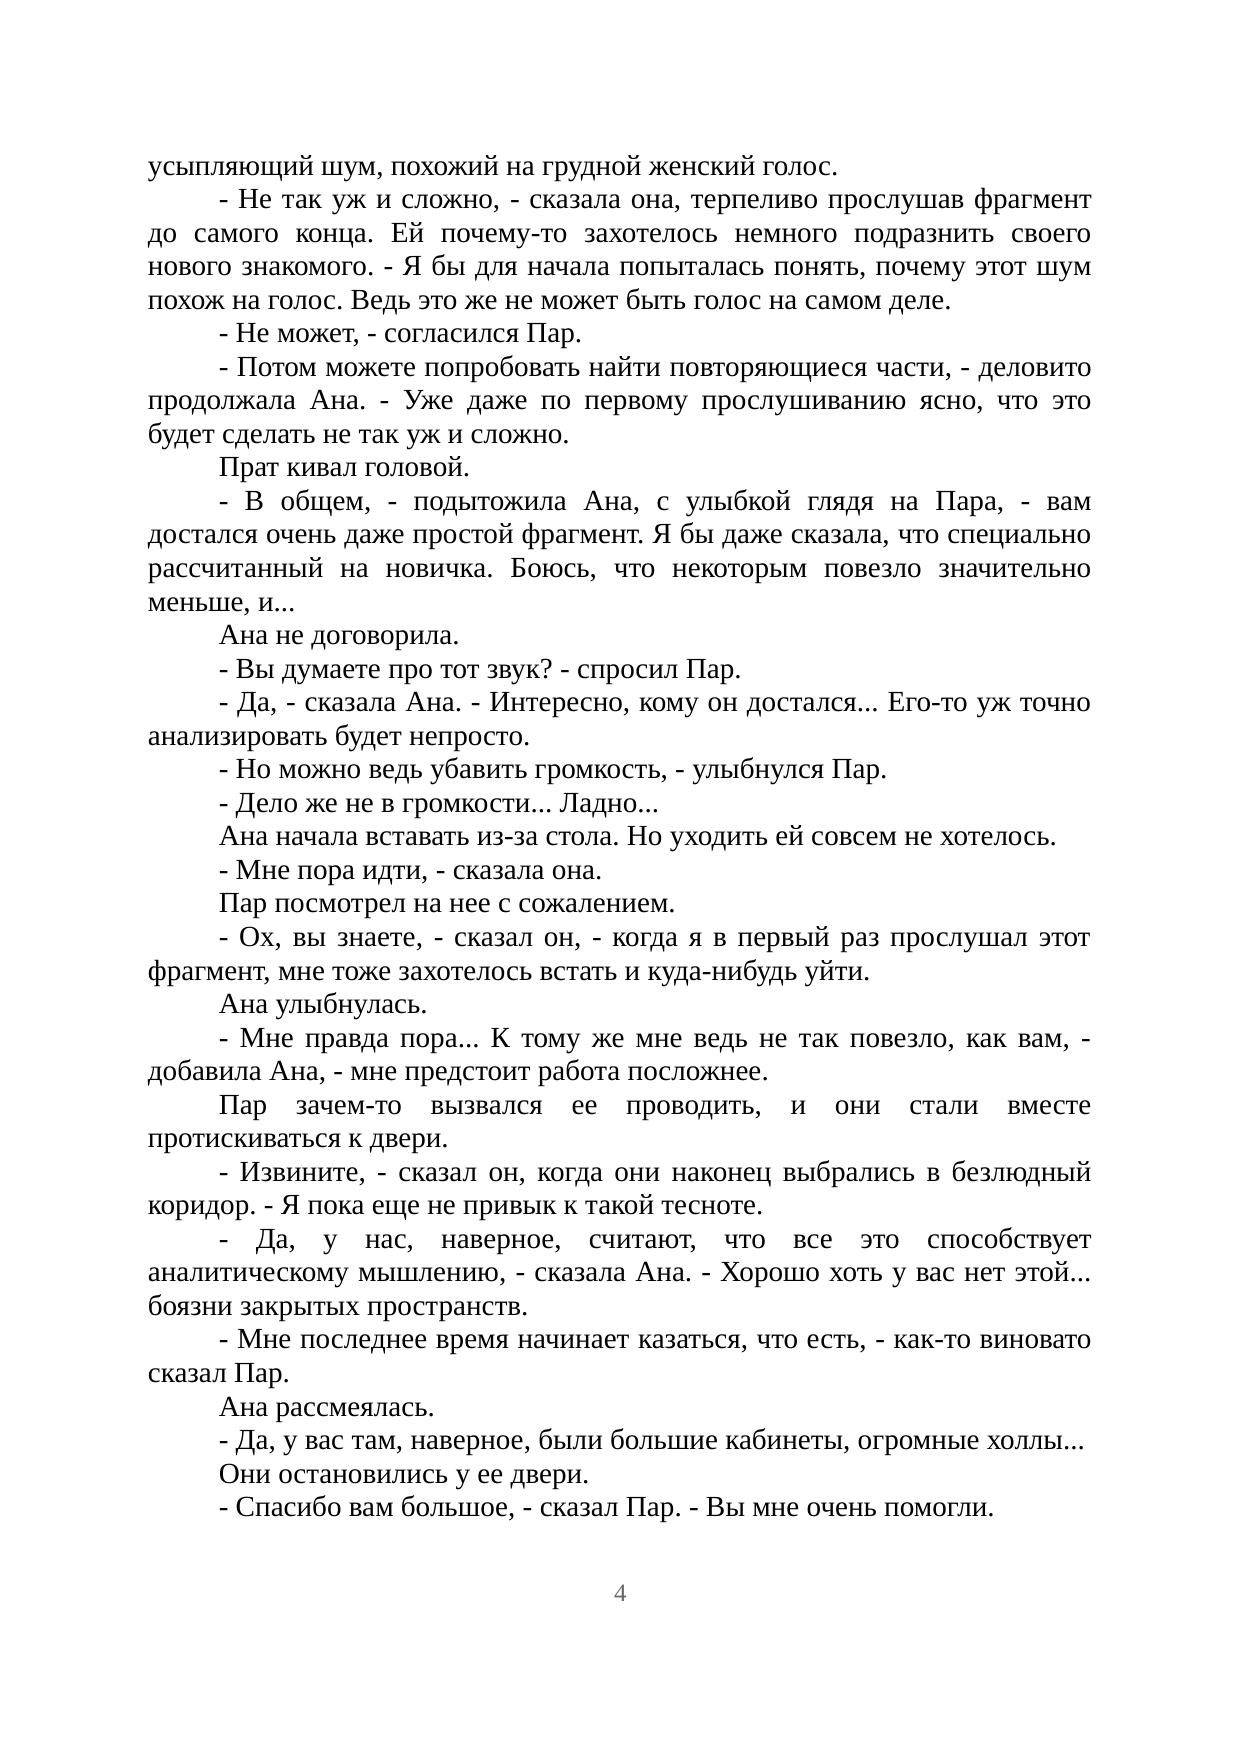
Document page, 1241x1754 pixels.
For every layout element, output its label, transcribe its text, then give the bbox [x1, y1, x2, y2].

text - Мне последнее время начинает казаться, что есть, - как-то виновато сказал Пар. [148, 1322, 1093, 1389]
text - Спасибо вам большое, - сказал Пар. - Вы мне очень помогли. [148, 1489, 1093, 1523]
text - Дело же не в громкости... Ладно... [148, 785, 1093, 818]
text - Да, у вас там, наверное, были большие кабинеты, огромные холлы... [148, 1422, 1093, 1456]
text - Мне пора идти, - сказала она. [148, 852, 1093, 886]
text Ана начала вставать из-за стола. Но уходить ей совсем не хотелось. [148, 818, 1093, 852]
text Ана улыбнулась. [148, 986, 1093, 1020]
text Они остановились у ее двери. [148, 1456, 1093, 1489]
text - Но можно ведь убавить громкость, - улыбнулся Пар. [148, 751, 1093, 785]
text усыпляющий шум, похожий на грудной женский голос. [148, 148, 1093, 181]
text Ана рассмеялась. [148, 1389, 1093, 1422]
text - Да, у нас, наверное, считают, что все это способствует аналитическому мышлению, - сказала Ана. - Хорошо хоть у вас нет этой... боязни закрытых пространств. [148, 1221, 1093, 1322]
text - Потом можете попробовать найти повторяющиеся части, - деловито продолжала Ана. - Уже даже по первому прослушиванию ясно, что это будет сделать не так уж и сложно. [148, 349, 1093, 449]
text - Ох, вы знаете, - сказал он, - когда я в первый раз прослушал этот фрагмент, мне тоже захотелось встать и куда-нибудь уйти. [148, 919, 1093, 986]
text - Не может, - согласился Пар. [148, 315, 1093, 349]
text Прат кивал головой. [148, 449, 1093, 483]
text - Извините, - сказал он, когда они наконец выбрались в безлюдный коридор. - Я пока еще не привык к такой тесноте. [148, 1154, 1093, 1221]
text - Вы думаете про тот звук? - спросил Пар. [148, 651, 1093, 684]
text - Да, - сказала Ана. - Интересно, кому он достался... Его-то уж точно анализировать будет непросто. [148, 684, 1093, 751]
text Пар зачем-то вызвался ее проводить, и они стали вместе протискиваться к двери. [148, 1087, 1093, 1154]
text - В общем, - подытожила Ана, с улыбкой глядя на Пара, - вам достался очень даже простой фрагмент. Я бы даже сказала, что специально рассчитанный на новичка. Боюсь, что некоторым повезло значительно меньше, и... [148, 483, 1093, 617]
text Пар посмотрел на нее с сожалением. [148, 886, 1093, 919]
text Ана не договорила. [148, 617, 1093, 651]
text - Мне правда пора... К тому же мне ведь не так повезло, как вам, - добавила Ана, - мне предстоит работа посложнее. [148, 1020, 1093, 1087]
text - Не так уж и сложно, - сказала она, терпеливо прослушав фрагмент до самого конца. Ей почему-то захотелось немного подразнить своего нового знакомого. - Я бы для начала попыталась понять, почему этот шум похож на голос. Ведь это же не может быть голос на самом деле. [148, 181, 1093, 315]
